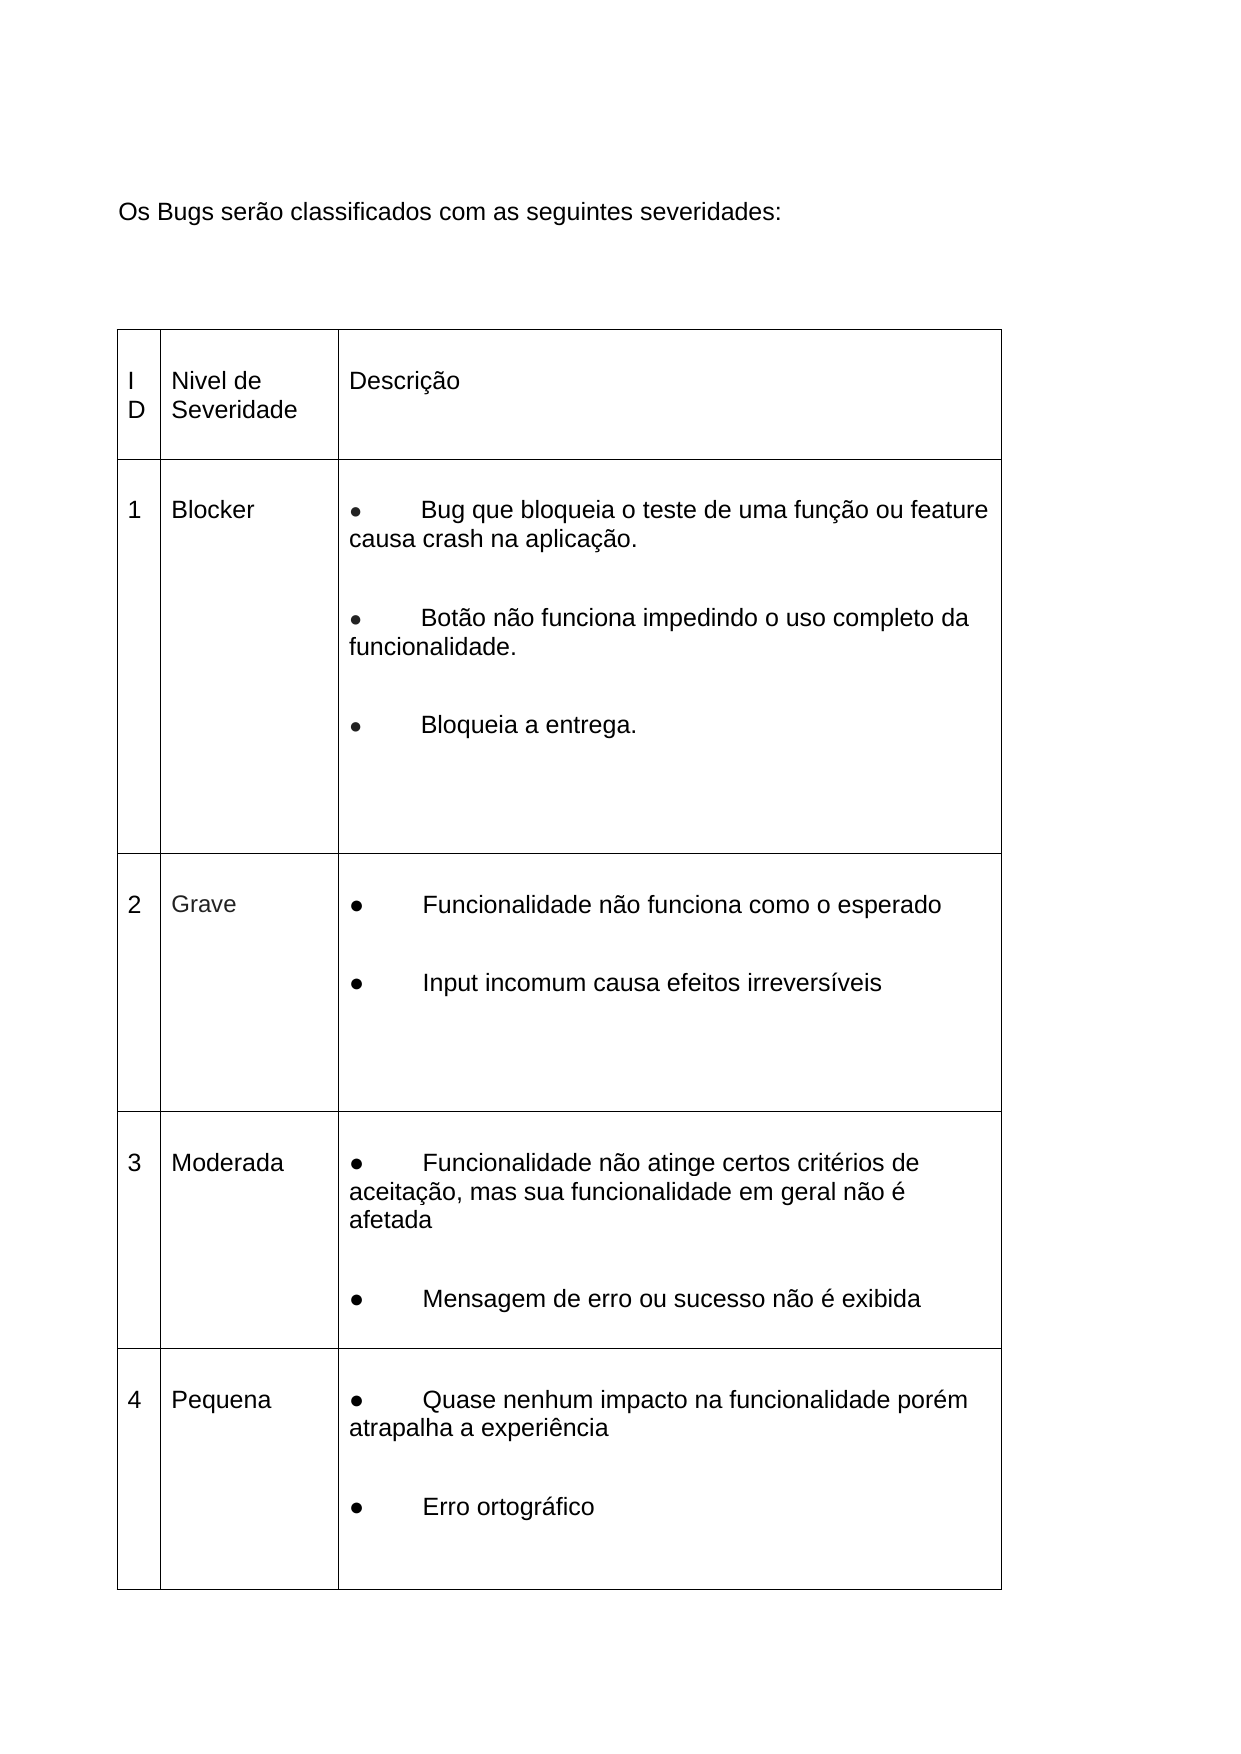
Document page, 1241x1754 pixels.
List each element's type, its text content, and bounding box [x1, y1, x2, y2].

table_cell Grave [161, 854, 338, 1111]
table_header Nivel de Severidade [161, 330, 338, 459]
table_cell 3 [118, 1112, 160, 1348]
text Os Bugs serão classificados com as seguintes severidades: [118, 197, 1122, 226]
table_cell 2 [118, 854, 160, 1111]
table_cell 4 [118, 1349, 160, 1589]
table_header Descrição [339, 330, 1001, 459]
table_cell ● Quase nenhum impacto na funcionalidade porém atrapalha a experiência ● Erro ortográfico [339, 1349, 1001, 1589]
table_cell Blocker [161, 460, 338, 853]
table_cell 1 [118, 460, 160, 853]
table_cell Moderada [161, 1112, 338, 1348]
table_header ID [118, 330, 160, 459]
table_cell ● Bug que bloqueia o teste de uma função ou feature causa crash na aplicação. ● Botão não funciona impedindo o uso completo da funcionalidade. ● Bloqueia a entrega. [339, 460, 1001, 853]
table_cell ● Funcionalidade não atinge certos critérios de aceitação, mas sua funcionalidade em geral não é afetada ● Mensagem de erro ou sucesso não é exibida [339, 1112, 1001, 1348]
table_cell ● Funcionalidade não funciona como o esperado ● Input incomum causa efeitos irreversíveis [339, 854, 1001, 1111]
table_cell Pequena [161, 1349, 338, 1589]
